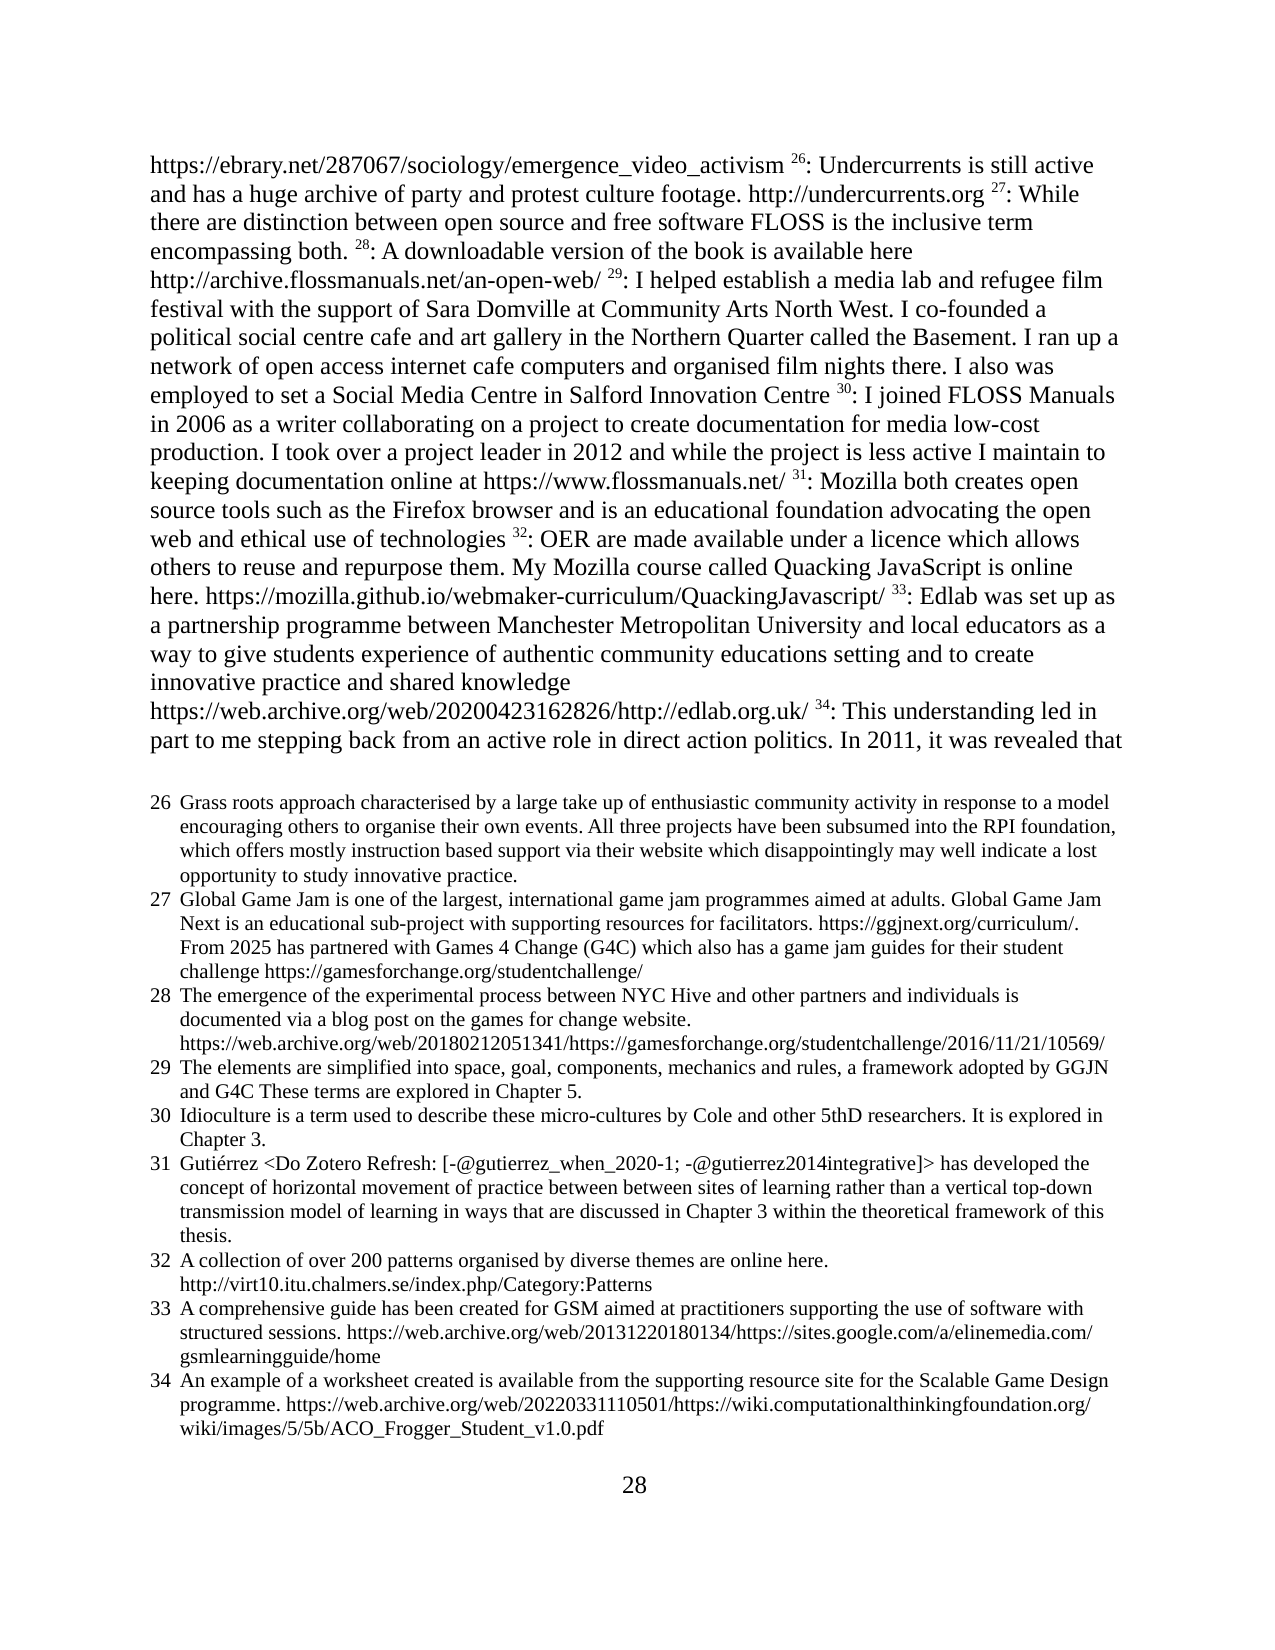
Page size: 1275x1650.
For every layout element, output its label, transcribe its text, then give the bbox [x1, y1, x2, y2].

text A collection of over 200 patterns organised by diverse themes are online here. http://virt10.itu.chalmers.se/index.php/Category:Patterns [150, 1247, 1125, 1296]
text Idioculture is a term used to describe these micro-cultures by Cole and other 5thD researchers. It is explored in Chapter 3. [150, 1103, 1125, 1151]
text The elements are simplified into space, goal, components, mechanics and rules, a framework adopted by GGJN and G4C These terms are explored in Chapter 5. [150, 1055, 1125, 1103]
text An example of a worksheet created is available from the supporting resource site for the Scalable Game Design programme. https://web.archive.org/web/20220331110501/https://wiki.computationalthinkingfoundation.org/wiki/images/5/5b/ACO_Frogger_Student_v1.0.pdf [150, 1368, 1125, 1440]
text Global Game Jam is one of the largest, international game jam programmes aimed at adults. Global Game Jam Next is an educational sub-project with supporting resources for facilitators. https://ggjnext.org/curriculum/. From 2025 has partnered with Games 4 Change (G4C) which also has a game jam guides for their student challenge https://gamesforchange.org/studentchallenge/ [150, 887, 1125, 983]
text - https://ebrary.net/287067/sociology/emergence_video_activism : Undercurrents is still active and has a huge archive of party and protest culture footage. http://undercurrents.org : While there are distinction between open source and free software FLOSS is the inclusive term encompassing both. : A downloadable version of the book is available here http://archive.flossmanuals.net/an-open-web/ : I helped establish a media lab and refugee film festival with the support of Sara Domville at Community Arts North West. I co-founded a political social centre cafe and art gallery in the Northern Quarter called the Basement. I ran up a network of open access internet cafe computers and organised film nights there. I also was employed to set a Social Media Centre in Salford Innovation Centre : I joined FLOSS Manuals in 2006 as a writer collaborating on a project to create documentation for media low-cost production. I took over a project leader in 2012 and while the project is less active I maintain to keeping documentation online at https://www.flossmanuals.net/ : Mozilla both creates open source tools such as the Firefox browser and is an educational foundation advocating the open web and ethical use of technologies : OER are made available under a licence which allows others to reuse and repurpose them. My Mozilla course called Quacking JavaScript is online here. https://mozilla.github.io/webmaker-curriculum/QuackingJavascript/ : Edlab was set up as a partnership programme between Manchester Metropolitan University and local educators as a way to give students experience of authentic community educations setting and to create innovative practice and shared knowledge https://web.archive.org/web/20200423162826/http://edlab.org.uk/ : This understanding led in part to me stepping back from an active role in direct action politics. In 2011, it was revealed that [150, 150, 1125, 754]
text Gutiérrez <Do Zotero Refresh: [-@gutierrez_when_2020-1; -@gutierrez2014integrative]> has developed the concept of horizontal movement of practice between between sites of learning rather than a vertical top-down transmission model of learning in ways that are discussed in Chapter 3 within the theoretical framework of this thesis. [150, 1151, 1125, 1247]
text A comprehensive guide has been created for GSM aimed at practitioners supporting the use of software with structured sessions. https://web.archive.org/web/20131220180134/https://sites.google.com/a/elinemedia.com/gsmlearningguide/home [150, 1296, 1125, 1368]
text The emergence of the experimental process between NYC Hive and other partners and individuals is documented via a blog post on the games for change website. https://web.archive.org/web/20180212051341/https://gamesforchange.org/studentchallenge/2016/11/21/10569/ [150, 983, 1125, 1055]
text Grass roots approach characterised by a large take up of enthusiastic community activity in response to a model encouraging others to organise their own events. All three projects have been subsumed into the RPI foundation, which offers mostly instruction based support via their website which disappointingly may well indicate a lost opportunity to study innovative practice. [150, 790, 1125, 887]
